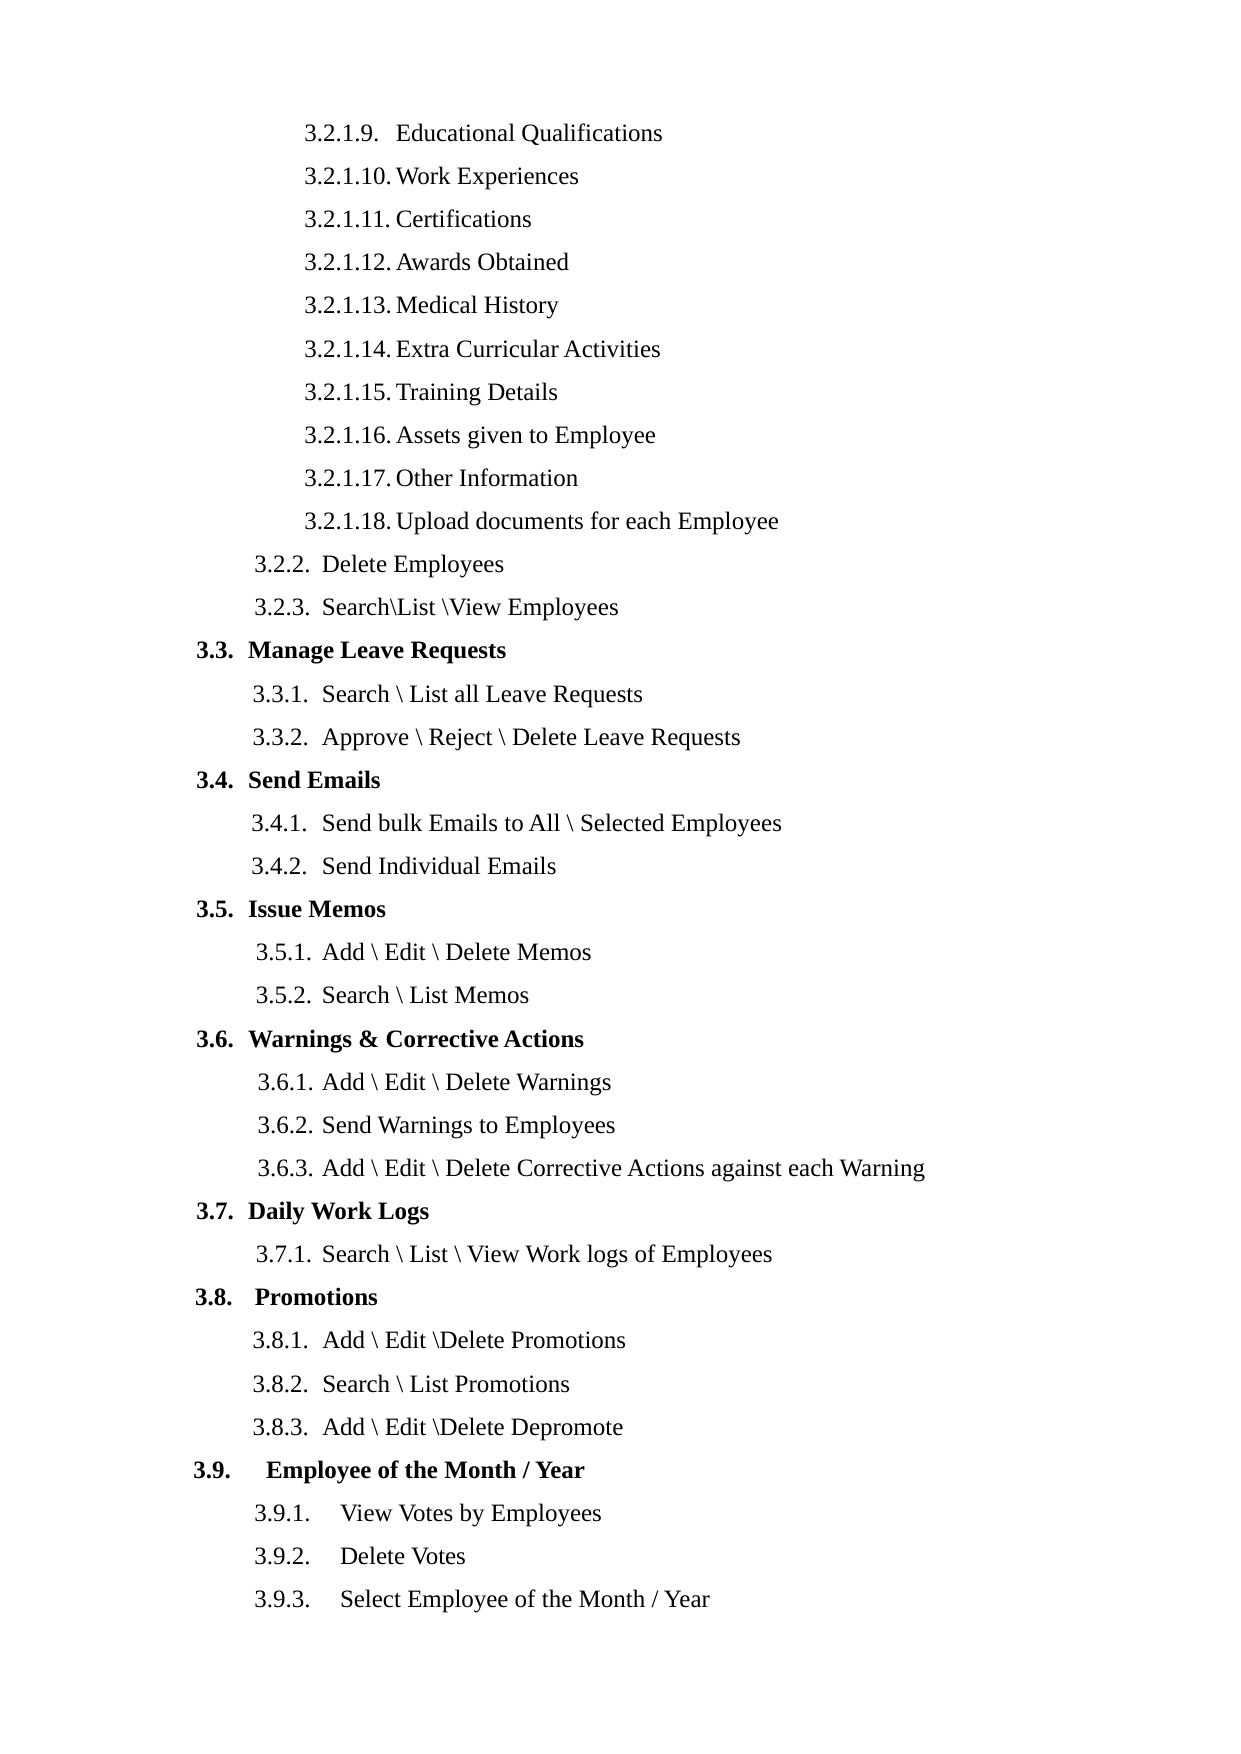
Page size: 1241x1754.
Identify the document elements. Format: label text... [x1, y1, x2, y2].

list Other Information [248, 463, 1122, 492]
list Delete Votes [118, 1541, 1122, 1570]
list Add \ Edit \ Delete Corrective Actions against each Warning [248, 1153, 1122, 1182]
list Educational Qualifications [248, 118, 1122, 147]
list Search \ List \ View Work logs of Employees [248, 1239, 1122, 1268]
list Send Warnings to Employees [248, 1110, 1122, 1139]
list Extra Curricular Activities [248, 334, 1122, 362]
list Issue Memos [196, 894, 1122, 923]
list Add \ Edit \Delete Promotions [174, 1326, 1122, 1354]
list Send Emails [196, 765, 1122, 794]
list Add \ Edit \Delete Depromote [174, 1412, 1122, 1441]
list Assets given to Employee [248, 420, 1122, 449]
list Manage Leave Requests [196, 636, 1122, 664]
list Daily Work Logs [196, 1196, 1122, 1225]
list Delete Employees [248, 549, 1122, 578]
list Search \ List Memos [248, 981, 1122, 1009]
list Awards Obtained [248, 247, 1122, 276]
list Select Employee of the Month / Year [118, 1584, 1122, 1613]
list Training Details [248, 377, 1122, 406]
list Add \ Edit \ Delete Warnings [248, 1067, 1122, 1096]
list Medical History [248, 291, 1122, 319]
list Employee of the Month / Year [118, 1455, 1122, 1484]
list View Votes by Employees [118, 1498, 1122, 1527]
list Warnings & Corrective Actions [196, 1024, 1122, 1052]
list Search \ List all Leave Requests [248, 679, 1122, 707]
list Certifications [248, 204, 1122, 233]
list Promotions [174, 1282, 1122, 1311]
list Upload documents for each Employee [248, 506, 1122, 535]
list Send Individual Emails [248, 851, 1122, 880]
list Search\List \View Employees [248, 592, 1122, 621]
list Search \ List Promotions [174, 1369, 1122, 1397]
list Approve \ Reject \ Delete Leave Requests [248, 722, 1122, 751]
list Send bulk Emails to All \ Selected Employees [248, 808, 1122, 837]
list Add \ Edit \ Delete Memos [248, 937, 1122, 966]
list Work Experiences [248, 161, 1122, 190]
